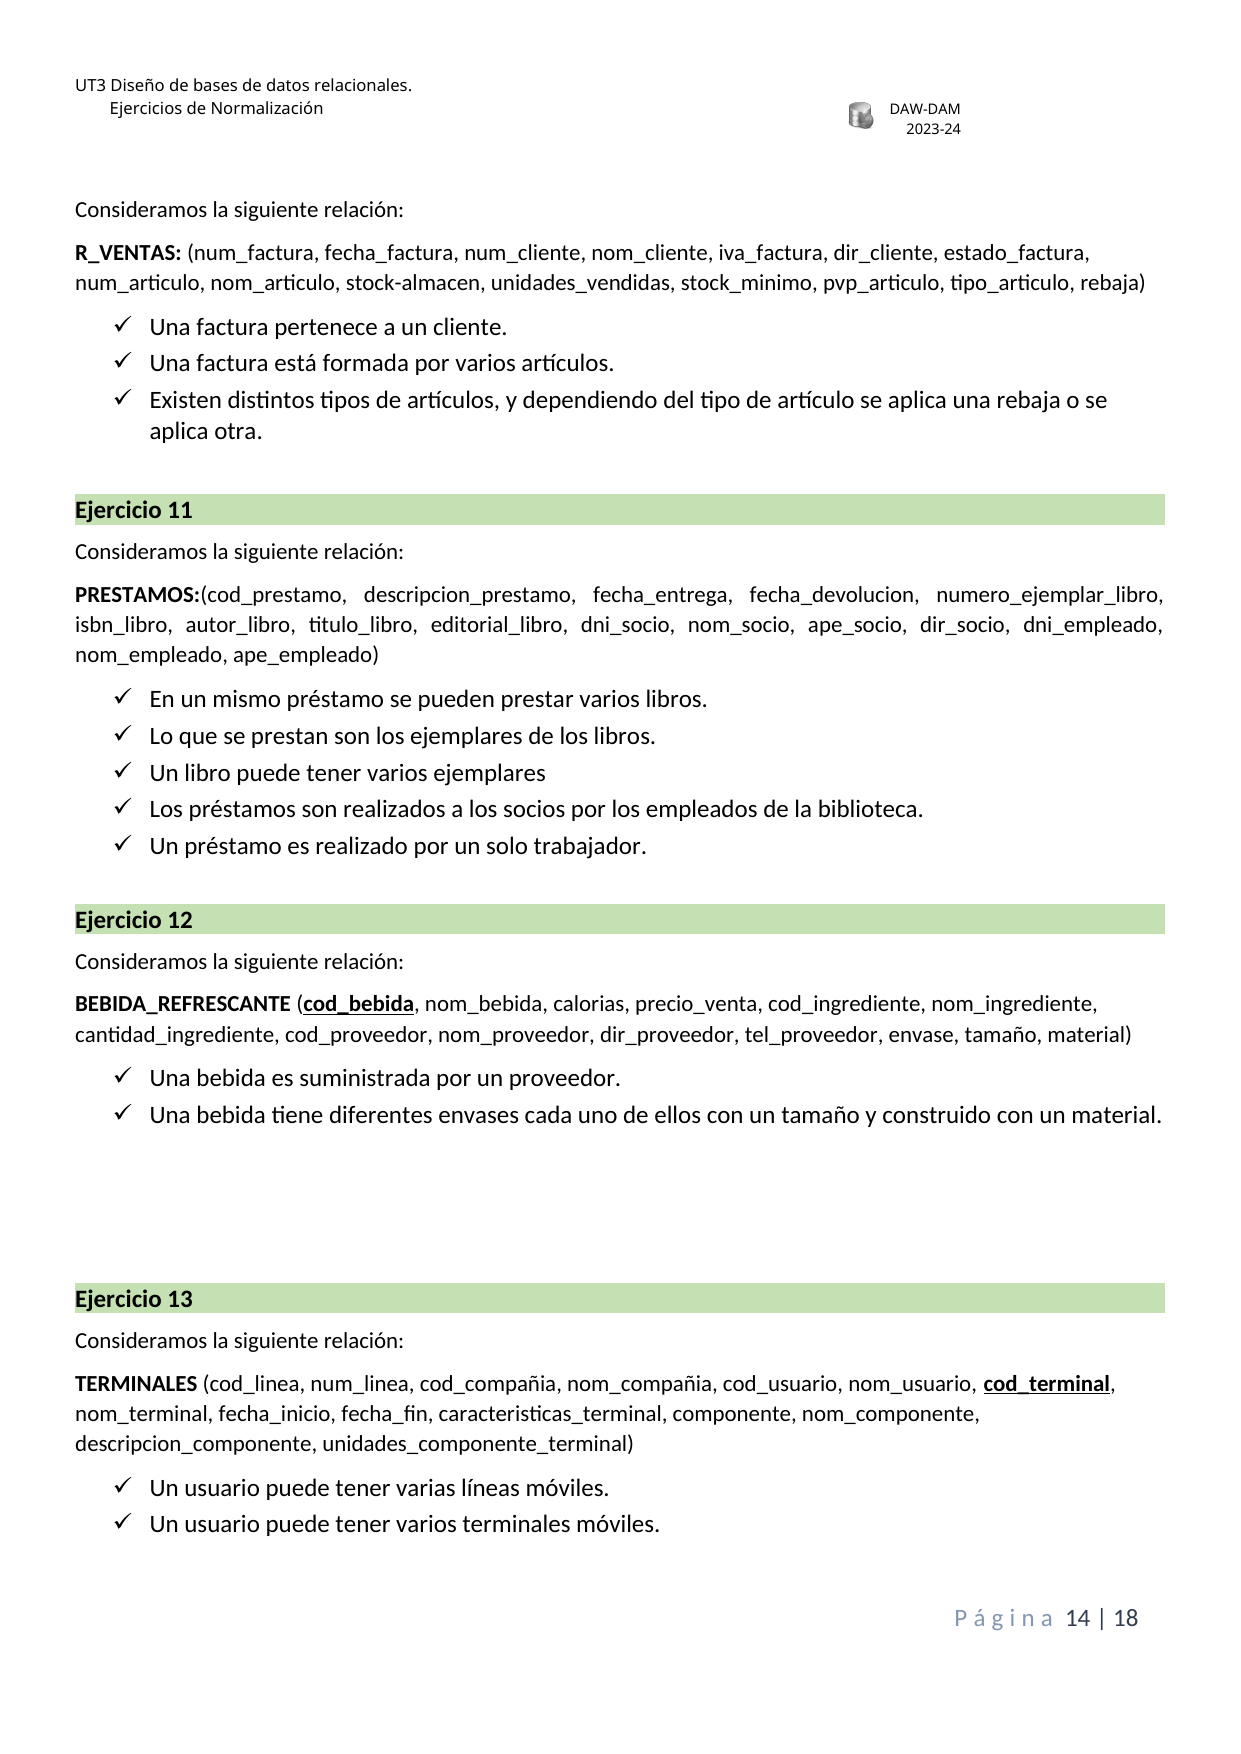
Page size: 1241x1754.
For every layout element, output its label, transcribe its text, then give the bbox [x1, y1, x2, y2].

list Un préstamo es realizado por un solo trabajador. [112, 830, 1165, 861]
text Consideramos la siguiente relación: [75, 1326, 1165, 1354]
list En un mismo préstamo se pueden prestar varios libros. [112, 683, 1165, 714]
text Ejercicio 12 [75, 904, 1165, 934]
text R_VENTAS: (num_factura, fecha_factura, num_cliente, nom_cliente, iva_factura, dir_cliente, estado_factura, num_articulo, nom_articulo, stock-almacen, unidades_vendidas, stock_minimo, pvp_articulo, tipo_articulo, rebaja) [75, 238, 1165, 296]
text Ejercicio 11 [75, 494, 1165, 525]
text PRESTAMOS:(cod_prestamo, descripcion_prestamo, fecha_entrega, fecha_devolucion, numero_ejemplar_libro, isbn_libro, autor_libro, titulo_libro, editorial_libro, dni_socio, nom_socio, ape_socio, dir_socio, dni_empleado, nom_empleado, ape_empleado) [75, 580, 1165, 668]
list Un usuario puede tener varias líneas móviles. [112, 1472, 1165, 1502]
list Una bebida es suministrada por un proveedor. [112, 1062, 1165, 1093]
picture [846, 101, 874, 129]
list Existen distintos tipos de artículos, y dependiendo del tipo de artículo se aplica una rebaja o se aplica otra. [112, 384, 1165, 445]
text Consideramos la siguiente relación: [75, 537, 1165, 565]
list Una bebida tiene diferentes envases cada uno de ellos con un tamaño y construido con un material. [112, 1099, 1165, 1130]
list Los préstamos son realizados a los socios por los empleados de la biblioteca. [112, 793, 1165, 824]
text Ejercicio 13 [75, 1283, 1165, 1313]
text Consideramos la siguiente relación: [75, 195, 1165, 223]
list Una factura pertenece a un cliente. [112, 311, 1165, 341]
text Consideramos la siguiente relación: [75, 947, 1165, 975]
text BEBIDA_REFRESCANTE (cod_bebida, nom_bebida, calorias, precio_venta, cod_ingrediente, nom_ingrediente, cantidad_ingrediente, cod_proveedor, nom_proveedor, dir_proveedor, tel_proveedor, envase, tamaño, material) [75, 989, 1165, 1048]
list Lo que se prestan son los ejemplares de los libros. [112, 720, 1165, 750]
text TERMINALES (cod_linea, num_linea, cod_compañia, nom_compañia, cod_usuario, nom_usuario, cod_terminal, nom_terminal, fecha_inicio, fecha_fin, caracteristicas_terminal, componente, nom_componente, descripcion_componente, unidades_componente_terminal) [75, 1369, 1165, 1457]
list Un usuario puede tener varios terminales móviles. [112, 1509, 1165, 1539]
list Un libro puede tener varios ejemplares [112, 757, 1165, 787]
list Una factura está formada por varios artículos. [112, 347, 1165, 378]
